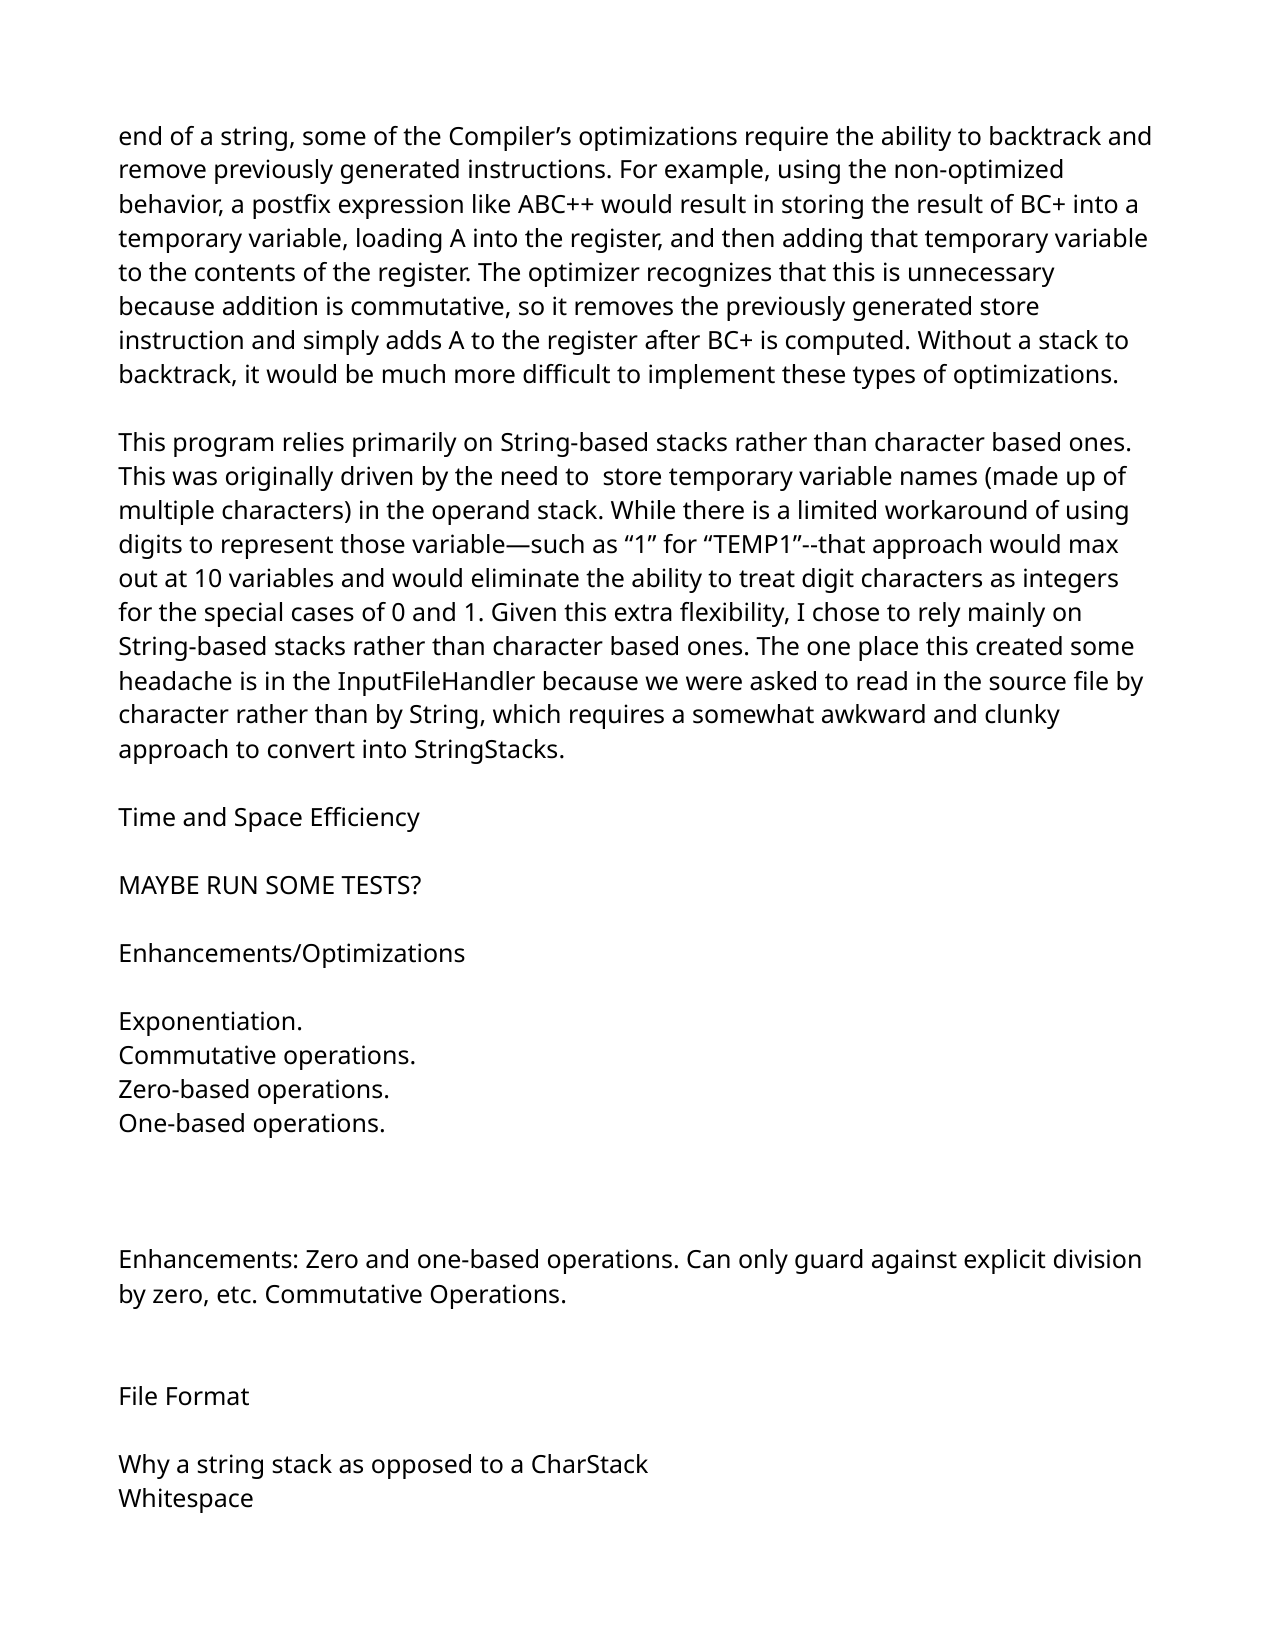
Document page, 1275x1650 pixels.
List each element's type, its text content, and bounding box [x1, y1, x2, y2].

text File Format [118, 1378, 1157, 1412]
text Enhancements: Zero and one-based operations. Can only guard against explicit division by zero, etc. Commutative Operations. [118, 1242, 1157, 1310]
text Commutative operations. [118, 1038, 1157, 1072]
text This program relies primarily on String-based stacks rather than character based ones. This was originally driven by the need to store temporary variable names (made up of multiple characters) in the operand stack. While there is a limited workaround of using digits to represent those variable—such as “1” for “TEMP1”--that approach would max out at 10 variables and would eliminate the ability to treat digit characters as integers for the special cases of 0 and 1. Given this extra flexibility, I chose to rely mainly on String-based stacks rather than character based ones. The one place this created some headache is in the InputFileHandler because we were asked to read in the source file by character rather than by String, which requires a somewhat awkward and clunky approach to convert into StringStacks. [118, 425, 1157, 765]
text Time and Space Efficiency [118, 799, 1157, 833]
text Exponentiation. [118, 1004, 1157, 1038]
text MAYBE RUN SOME TESTS? [118, 867, 1157, 902]
text Enhancements/Optimizations [118, 936, 1157, 970]
text Whitespace [118, 1481, 1157, 1515]
text Why a string stack as opposed to a CharStack [118, 1447, 1157, 1481]
text One-based operations. [118, 1106, 1157, 1140]
text Zero-based operations. [118, 1072, 1157, 1106]
text end of a string, some of the Compiler’s optimizations require the ability to backtrack and remove previously generated instructions. For example, using the non-optimized behavior, a postfix expression like ABC++ would result in storing the result of BC+ into a temporary variable, loading A into the register, and then adding that temporary variable to the contents of the register. The optimizer recognizes that this is unnecessary because addition is commutative, so it removes the previously generated store instruction and simply adds A to the register after BC+ is computed. Without a stack to backtrack, it would be much more difficult to implement these types of optimizations. [118, 118, 1157, 391]
